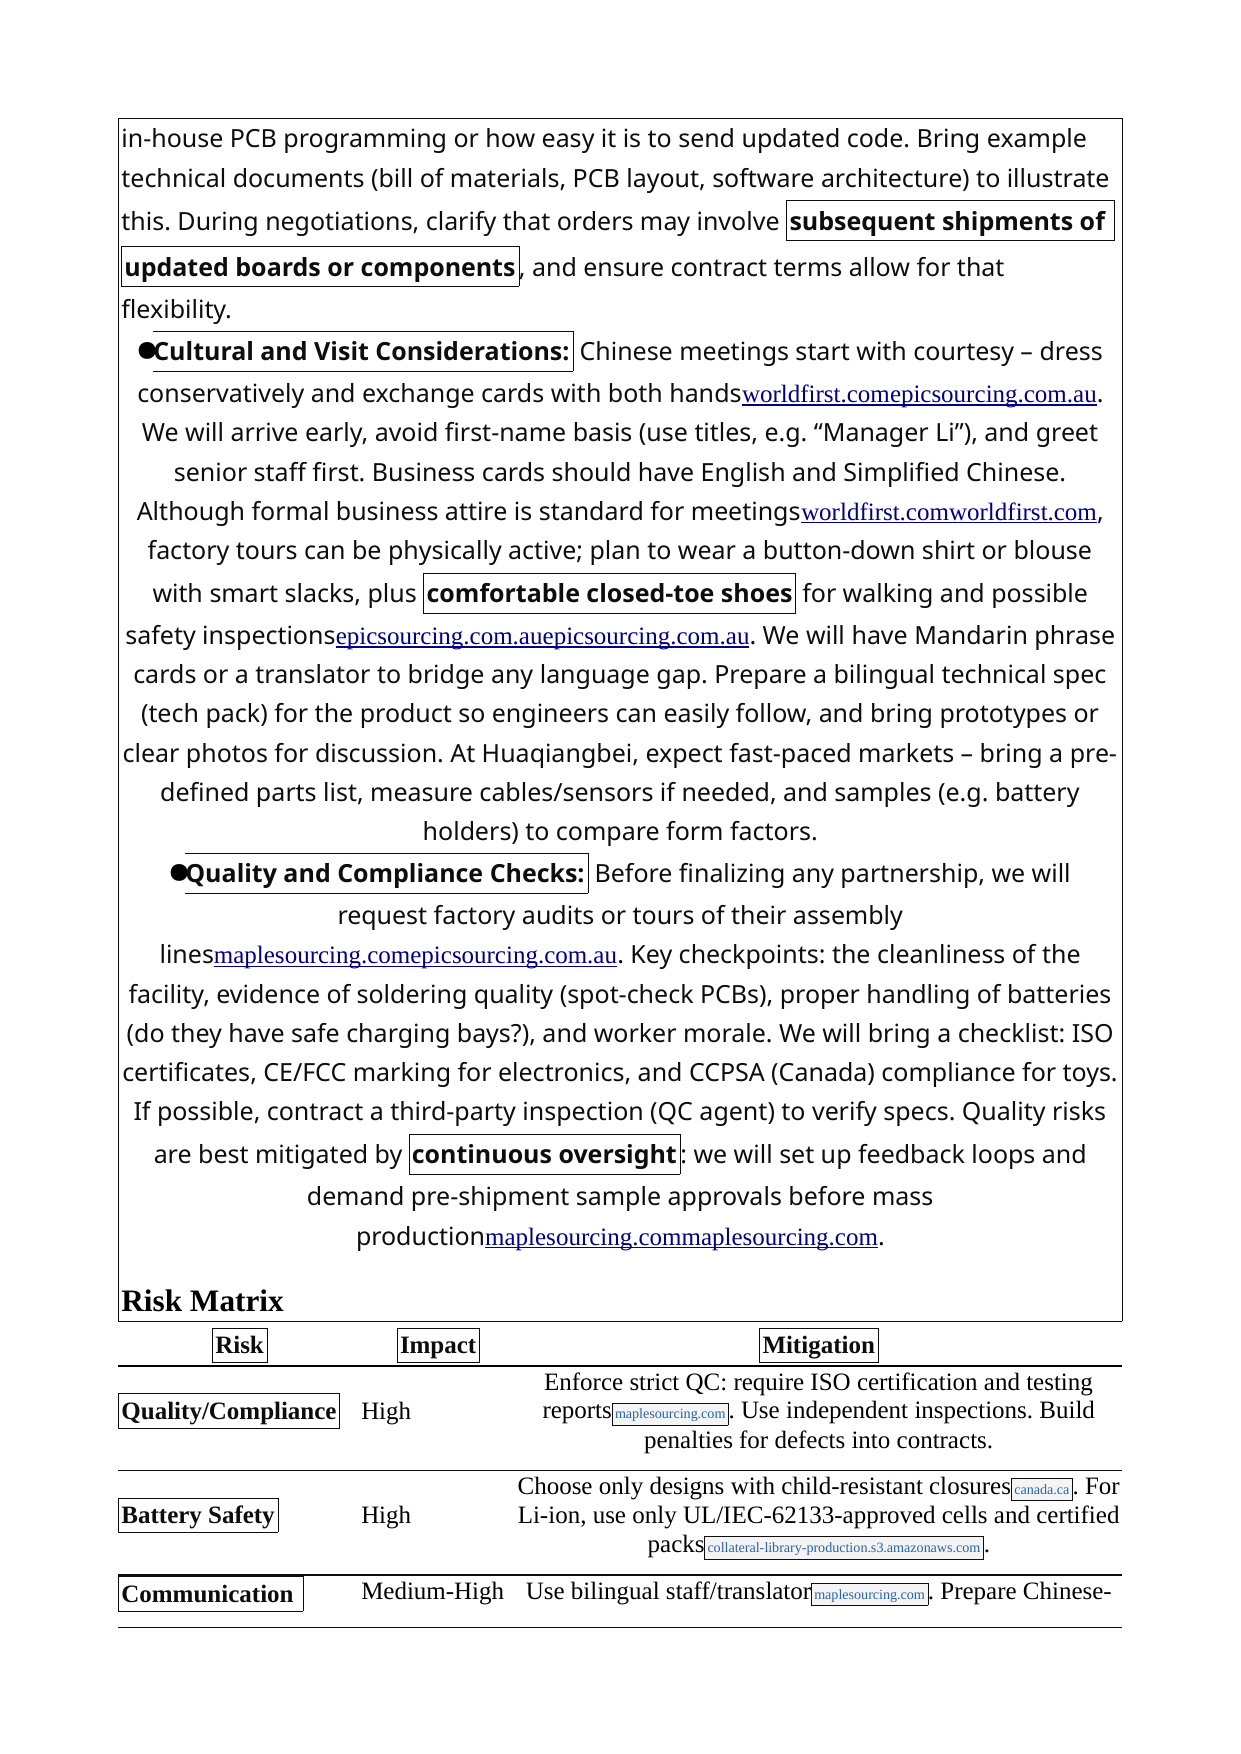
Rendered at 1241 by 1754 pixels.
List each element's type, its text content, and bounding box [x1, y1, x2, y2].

table_header Risk [118, 1328, 361, 1365]
list Quality and Compliance Checks: Before finalizing any partnership, we will request factory audits or tours of their assembly linesmaplesourcing.comepicsourcing.com.au. Key checkpoints: the cleanliness of the facility, evidence of soldering quality (spot-check PCBs), proper handling of batteries (do they have safe charging bays?), and worker morale. We will bring a checklist: ISO certificates, CE/FCC marking for electronics, and CCPSA (Canada) compliance for toys. If possible, contract a third-party inspection (QC agent) to verify specs. Quality risks are best mitigated by continuous oversight: we will set up feedback loops and demand pre-shipment sample approvals before mass productionmaplesourcing.commaplesourcing.com. [119, 850, 1122, 1252]
table_cell Medium-High [361, 1576, 515, 1626]
table_cell Choose only designs with child-resistant closurescanada.ca. For Li-ion, use only UL/IEC-62133-approved cells and certified packscollateral-library-production.s3.amazonaws.com. [515, 1471, 1122, 1574]
table_cell Battery Safety [118, 1471, 361, 1574]
table_header Impact [361, 1328, 515, 1365]
subtitle Risk Matrix [119, 1279, 1122, 1321]
table_cell High [361, 1471, 515, 1574]
table_cell Enforce strict QC: require ISO certification and testing reportsmaplesourcing.com. Use independent inspections. Build penalties for defects into contracts. [515, 1367, 1122, 1469]
table_cell Communication [118, 1576, 361, 1626]
table_cell High [361, 1367, 515, 1469]
table_header Mitigation [515, 1328, 1122, 1365]
table_cell Quality/Compliance [118, 1367, 361, 1469]
table_cell Use bilingual staff/translatormaplesourcing.com. Prepare Chinese- [515, 1576, 1122, 1626]
list in-house PCB programming or how easy it is to send updated code. Bring example technical documents (bill of materials, PCB layout, software architecture) to illustrate this. During negotiations, clarify that orders may involve subsequent shipments of updated boards or components, and ensure contract terms allow for that flexibility. [119, 119, 1122, 326]
list Cultural and Visit Considerations: Chinese meetings start with courtesy – dress conservatively and exchange cards with both handsworldfirst.comepicsourcing.com.au. We will arrive early, avoid first-name basis (use titles, e.g. “Manager Li”), and greet senior staff first. Business cards should have English and Simplified Chinese. Although formal business attire is standard for meetingsworldfirst.comworldfirst.com, factory tours can be physically active; plan to wear a button-down shirt or blouse with smart slacks, plus comfortable closed-toe shoes for walking and possible safety inspectionsepicsourcing.com.auepicsourcing.com.au. We will have Mandarin phrase cards or a translator to bridge any language gap. Prepare a bilingual technical spec (tech pack) for the product so engineers can easily follow, and bring prototypes or clear photos for discussion. At Huaqiangbei, expect fast-paced markets – bring a pre-defined parts list, measure cables/sensors if needed, and samples (e.g. battery holders) to compare form factors. [119, 328, 1122, 848]
